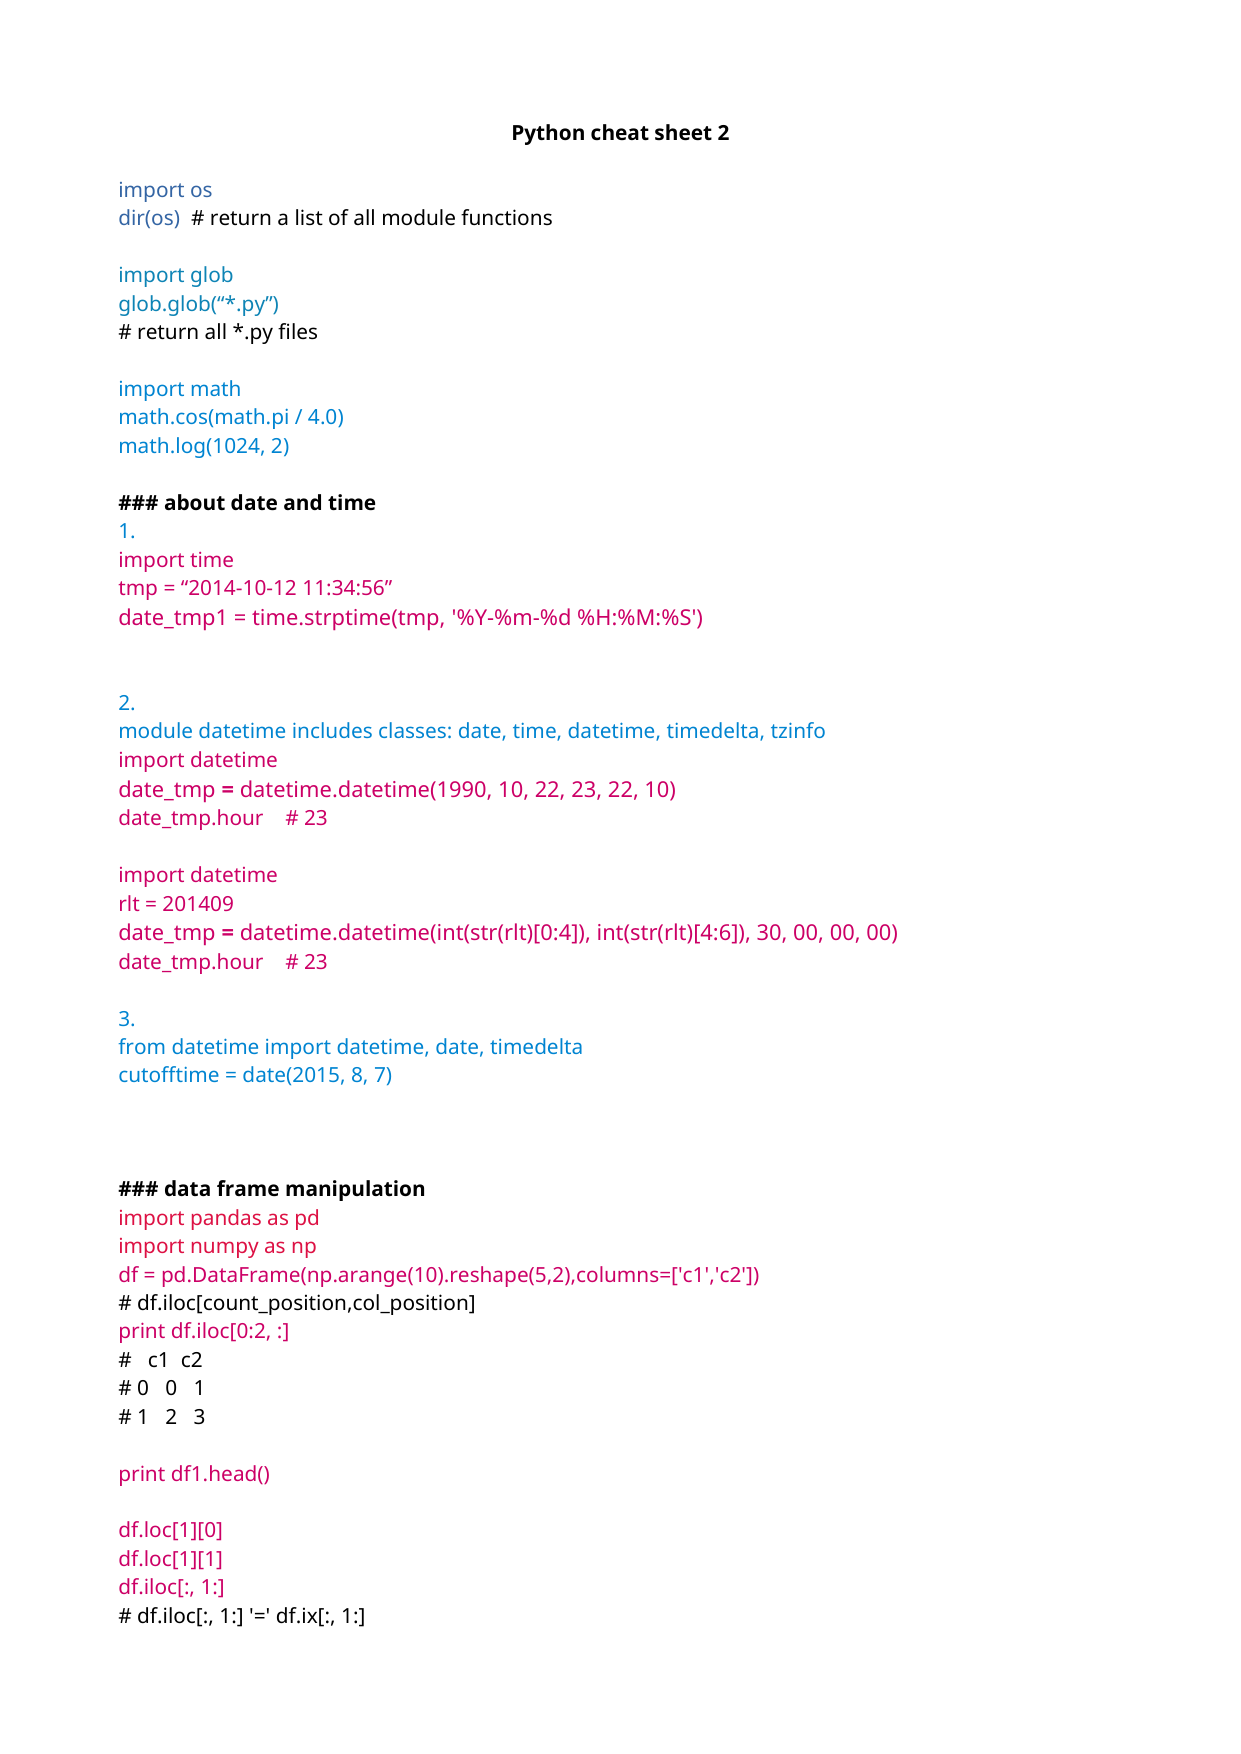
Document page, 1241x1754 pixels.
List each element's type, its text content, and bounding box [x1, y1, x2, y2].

text module datetime includes classes: date, time, datetime, timedelta, tzinfo [118, 717, 1122, 745]
text import datetime [118, 745, 1122, 773]
text df = pd.DataFrame(np.arange(10).reshape(5,2),columns=['c1','c2']) [118, 1260, 1122, 1288]
text # 0 0 1 [118, 1373, 1122, 1402]
text df.loc[1][1] [118, 1544, 1122, 1572]
text date_tmp = datetime.datetime(1990, 10, 22, 23, 22, 10) [118, 773, 1122, 803]
text # df.iloc[:, 1:] '=' df.ix[:, 1:] [118, 1601, 1122, 1629]
text date_tmp = datetime.datetime(int(str(rlt)[0:4]), int(str(rlt)[4:6]), 30, 00, 00, 00) [118, 917, 1122, 947]
text from datetime import datetime, date, timedelta [118, 1032, 1122, 1061]
text df.iloc[:, 1:] [118, 1572, 1122, 1601]
text import time [118, 545, 1122, 573]
text cutofftime = date(2015, 8, 7) [118, 1061, 1122, 1089]
text tmp = “2014-10-12 11:34:56” [118, 573, 1122, 602]
text date_tmp1 = time.strptime(tmp, '%Y-%m-%d %H:%M:%S') [118, 602, 1122, 631]
text import glob [118, 260, 1122, 289]
text 1. [118, 516, 1122, 545]
text df.loc[1][0] [118, 1516, 1122, 1544]
text Python cheat sheet 2 [118, 118, 1122, 147]
text rlt = 201409 [118, 889, 1122, 917]
text date_tmp.hour # 23 [118, 803, 1122, 832]
text 3. [118, 1004, 1122, 1032]
text import datetime [118, 860, 1122, 889]
text ### about date and time [118, 488, 1122, 516]
text import pandas as pd [118, 1203, 1122, 1231]
text glob.glob(“*.py”) [118, 289, 1122, 317]
text ### data frame manipulation [118, 1174, 1122, 1203]
text 2. [118, 688, 1122, 717]
text math.cos(math.pi / 4.0) [118, 402, 1122, 431]
text math.log(1024, 2) [118, 431, 1122, 459]
text # df.iloc[count_position,col_position] [118, 1288, 1122, 1317]
text # c1 c2 [118, 1345, 1122, 1373]
text import math [118, 374, 1122, 402]
text date_tmp.hour # 23 [118, 947, 1122, 975]
text print df1.head() [118, 1459, 1122, 1487]
text dir(os) # return a list of all module functions [118, 203, 1122, 232]
text print df.iloc[0:2, :] [118, 1317, 1122, 1345]
text # 1 2 3 [118, 1402, 1122, 1430]
text import numpy as np [118, 1231, 1122, 1260]
text import os [118, 175, 1122, 203]
text # return all *.py files [118, 317, 1122, 346]
